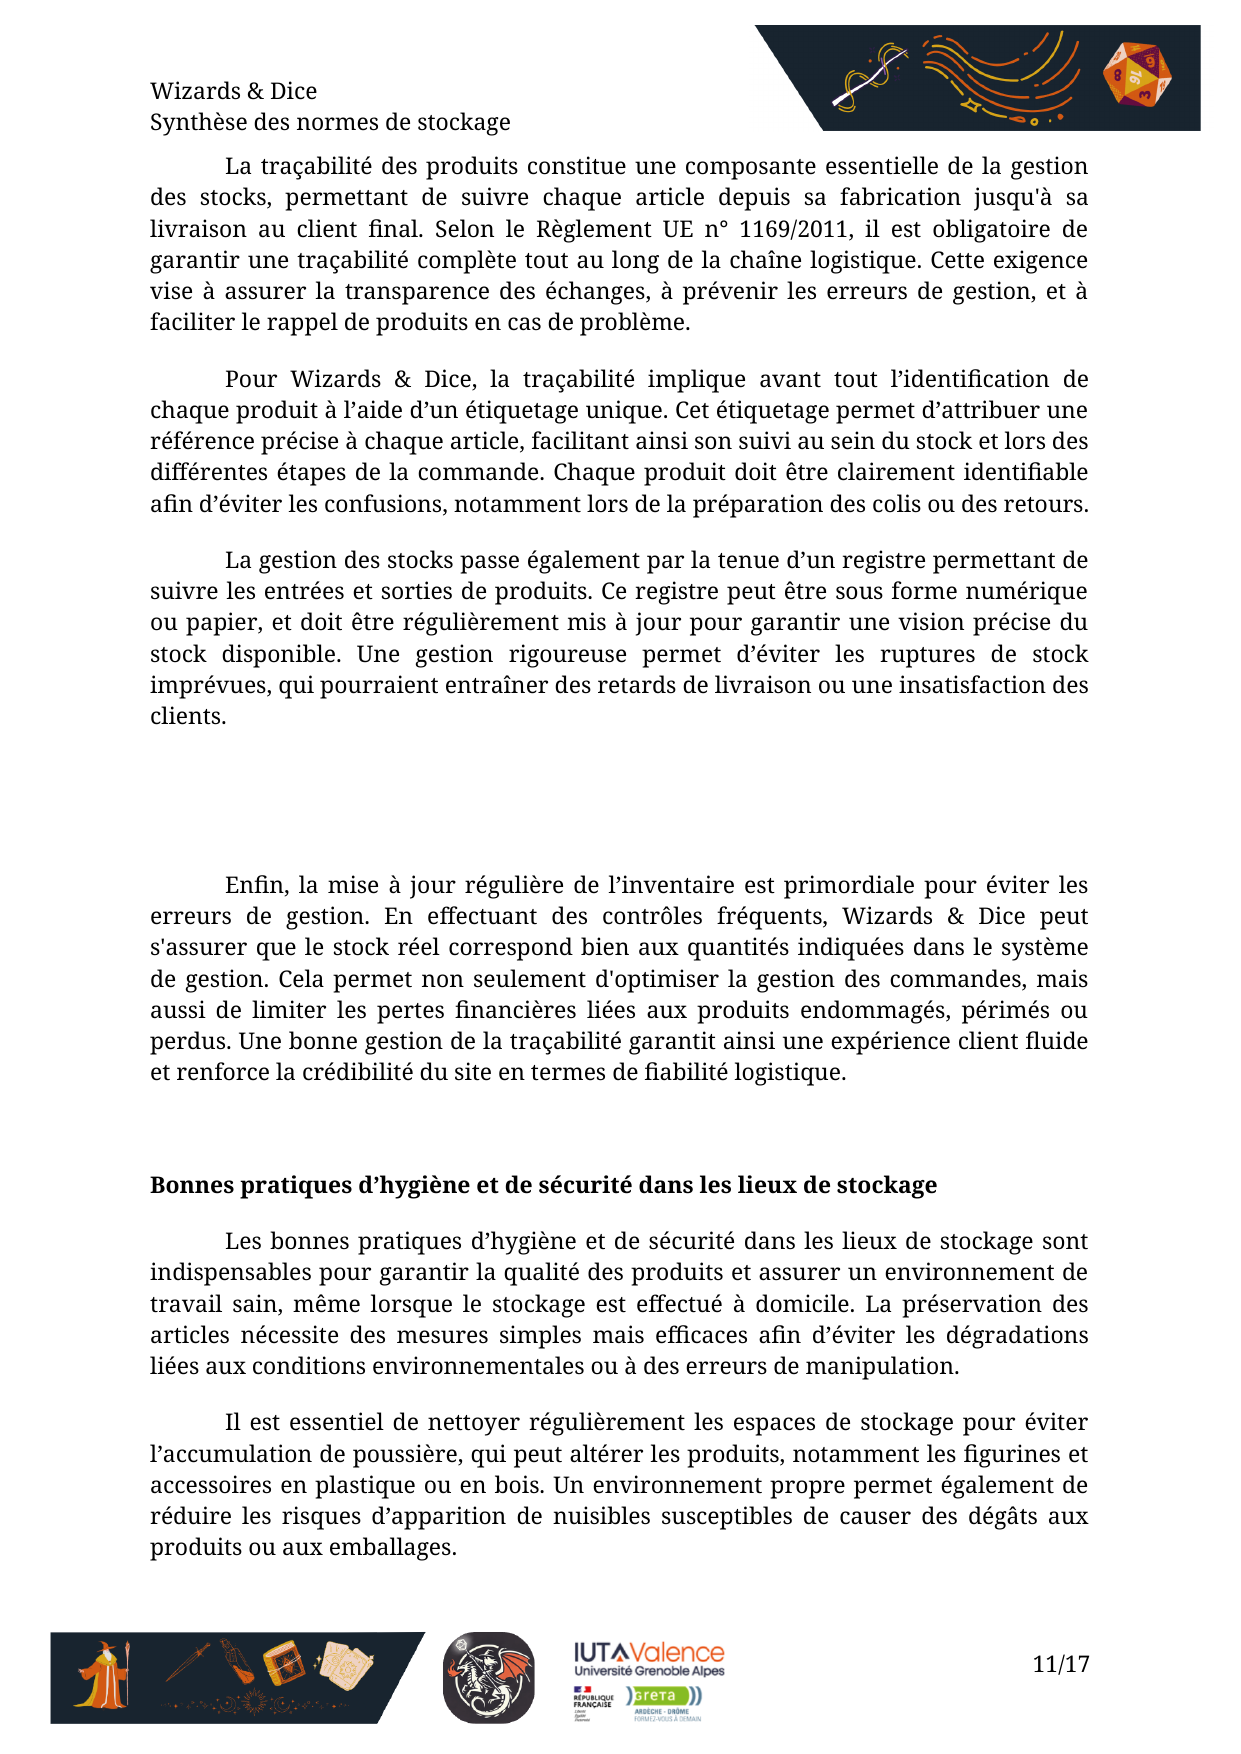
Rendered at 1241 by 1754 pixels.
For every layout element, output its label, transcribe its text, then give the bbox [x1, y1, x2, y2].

text Les bonnes pratiques d’hygiène et de sécurité dans les lieux de stockage sont indispensables pour garantir la qualité des produits et assurer un environnement de travail sain, même lorsque le stockage est effectué à domicile. La préservation des articles nécessite des mesures simples mais efficaces afin d’éviter les dégradations liées aux conditions environnementales ou à des erreurs de manipulation. [150, 1225, 1090, 1381]
text Il est essentiel de nettoyer régulièrement les espaces de stockage pour éviter l’accumulation de poussière, qui peut altérer les produits, notamment les figurines et accessoires en plastique ou en bois. Un environnement propre permet également de réduire les risques d’apparition de nuisibles susceptibles de causer des dégâts aux produits ou aux emballages. [150, 1406, 1090, 1562]
picture [42, 1628, 749, 1733]
text La traçabilité des produits constitue une composante essentielle de la gestion des stocks, permettant de suivre chaque article depuis sa fabrication jusqu'à sa livraison au client final. Selon le Règlement UE n° 1169/2011, il est obligatoire de garantir une traçabilité complète tout au long de la chaîne logistique. Cette exigence vise à assurer la transparence des échanges, à prévenir les erreurs de gestion, et à faciliter le rappel de produits en cas de problème. [150, 150, 1090, 337]
picture [748, 25, 1214, 132]
text Bonnes pratiques d’hygiène et de sécurité dans les lieux de stockage [150, 1169, 1090, 1200]
text Enfin, la mise à jour régulière de l’inventaire est primordiale pour éviter les erreurs de gestion. En effectuant des contrôles fréquents, Wizards & Dice peut s'assurer que le stock réel correspond bien aux quantités indiquées dans le système de gestion. Cela permet non seulement d'optimiser la gestion des commandes, mais aussi de limiter les pertes financières liées aux produits endommagés, périmés ou perdus. Une bonne gestion de la traçabilité garantit ainsi une expérience client fluide et renforce la crédibilité du site en termes de fiabilité logistique. [150, 869, 1090, 1087]
text La gestion des stocks passe également par la tenue d’un registre permettant de suivre les entrées et sorties de produits. Ce registre peut être sous forme numérique ou papier, et doit être régulièrement mis à jour pour garantir une vision précise du stock disponible. Une gestion rigoureuse permet d’éviter les ruptures de stock imprévues, qui pourraient entraîner des retards de livraison ou une insatisfaction des clients. [150, 544, 1090, 731]
text Pour Wizards & Dice, la traçabilité implique avant tout l’identification de chaque produit à l’aide d’un étiquetage unique. Cet étiquetage permet d’attribuer une référence précise à chaque article, facilitant ainsi son suivi au sein du stock et lors des différentes étapes de la commande. Chaque produit doit être clairement identifiable afin d’éviter les confusions, notamment lors de la préparation des colis ou des retours. [150, 362, 1090, 519]
